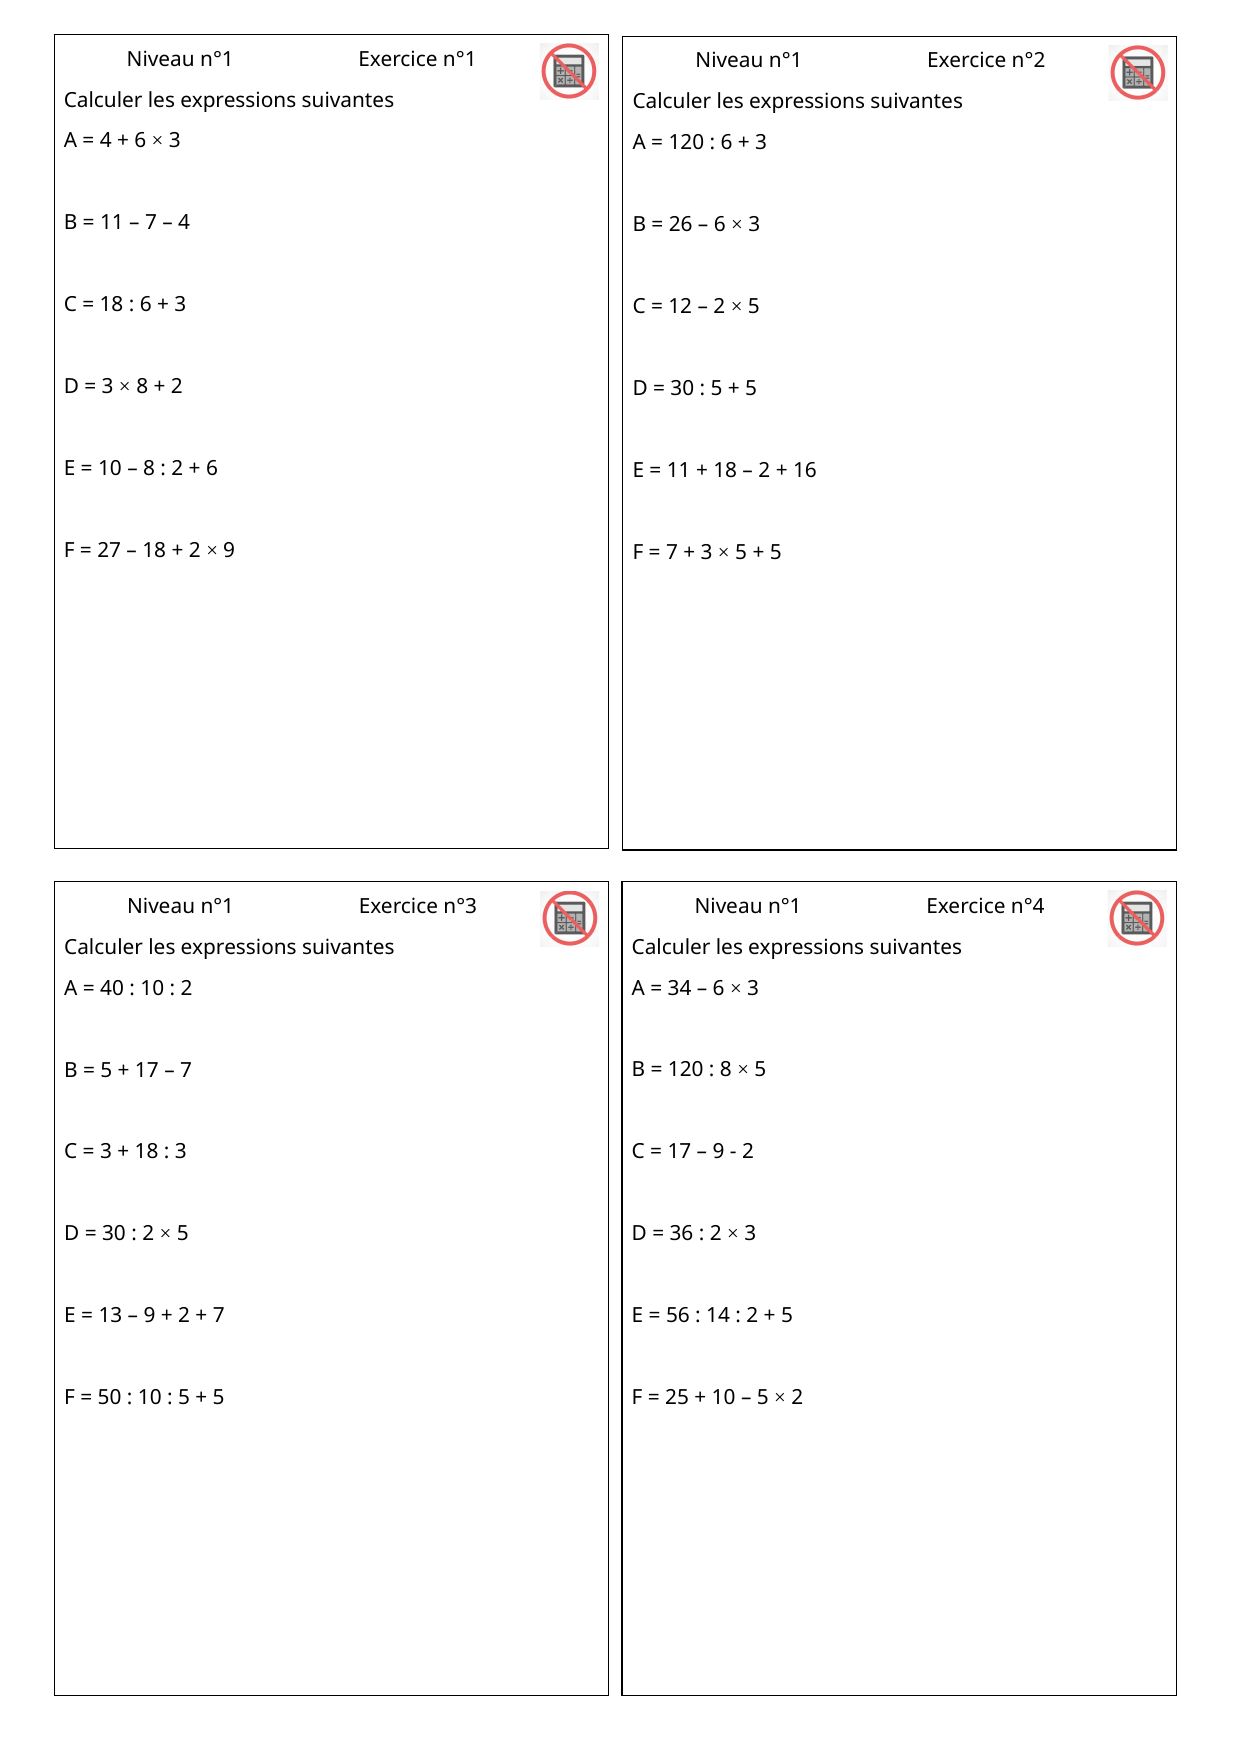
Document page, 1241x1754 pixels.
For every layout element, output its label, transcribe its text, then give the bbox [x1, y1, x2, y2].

text B = 11 – 7 – 4 [63, 207, 599, 236]
text C = 17 – 9 - 2 [631, 1136, 1167, 1165]
text D = 3 × 8 + 2 [63, 371, 599, 400]
text E = 13 – 9 + 2 + 7 [64, 1300, 599, 1329]
text Niveau n°1 Exercice n°3 [64, 891, 540, 919]
text Calculer les expressions suivantes [64, 932, 599, 960]
text B = 26 – 6 × 3 [632, 209, 1167, 238]
text E = 10 – 8 : 2 + 6 [63, 453, 599, 482]
text E = 56 : 14 : 2 + 5 [631, 1300, 1167, 1329]
picture [1107, 890, 1167, 947]
text A = 4 + 6 × 3 [63, 126, 599, 154]
text F = 27 – 18 + 2 × 9 [63, 535, 599, 563]
text F = 50 : 10 : 5 + 5 [64, 1382, 599, 1411]
text A = 34 – 6 × 3 [631, 973, 1167, 1001]
text Niveau n°1 Exercice n°4 [631, 891, 1107, 919]
text E = 11 + 18 – 2 + 16 [632, 455, 1167, 483]
text D = 30 : 2 × 5 [64, 1218, 599, 1247]
text C = 18 : 6 + 3 [63, 289, 599, 318]
text D = 36 : 2 × 3 [631, 1218, 1167, 1247]
text F = 25 + 10 – 5 × 2 [631, 1382, 1167, 1411]
text Calculer les expressions suivantes [631, 932, 1167, 960]
picture [1108, 45, 1168, 101]
text A = 120 : 6 + 3 [632, 127, 1167, 156]
text [623, 882, 1176, 1695]
text B = 120 : 8 × 5 [631, 1054, 1167, 1083]
text C = 12 – 2 × 5 [632, 291, 1167, 319]
text Niveau n°1 Exercice n°1 [63, 44, 539, 72]
text Niveau n°1 Exercice n°2 [632, 46, 1108, 74]
text A = 40 : 10 : 2 [64, 973, 599, 1001]
picture [539, 43, 599, 100]
text [55, 882, 608, 1695]
text C = 3 + 18 : 3 [64, 1137, 599, 1165]
text Calculer les expressions suivantes [632, 86, 1167, 115]
text F = 7 + 3 × 5 + 5 [632, 537, 1167, 565]
text Calculer les expressions suivantes [63, 85, 599, 113]
text D = 30 : 5 + 5 [632, 373, 1167, 401]
text B = 5 + 17 – 7 [64, 1055, 599, 1083]
picture [540, 891, 600, 947]
